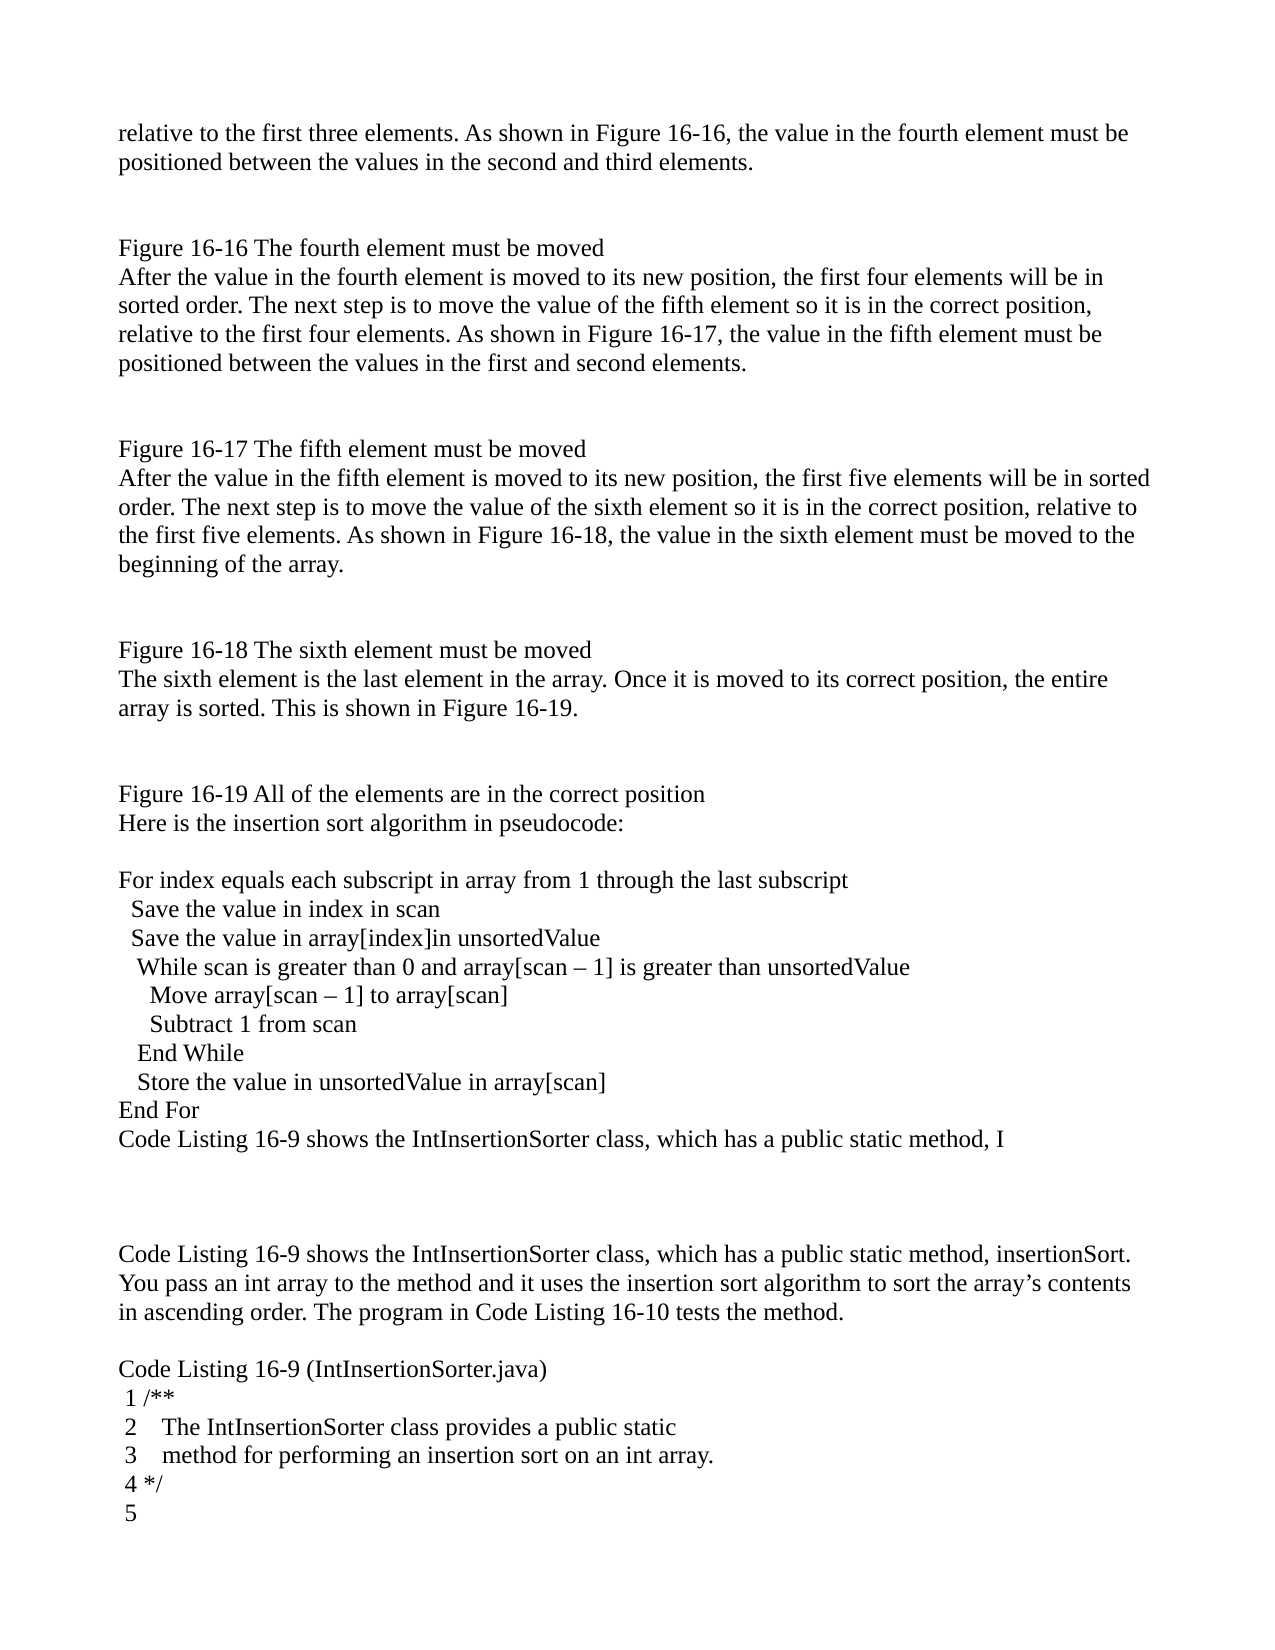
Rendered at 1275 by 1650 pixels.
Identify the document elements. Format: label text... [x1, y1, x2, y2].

text 4 */ [118, 1469, 1157, 1498]
text Figure 16-17 The fifth element must be moved [118, 434, 1157, 463]
text 2 The IntInsertionSorter class provides a public static [118, 1412, 1157, 1441]
text Figure 16-19 All of the elements are in the correct position [118, 779, 1157, 808]
text After the value in the fifth element is moved to its new position, the first five elements will be in sorted order. The next step is to move the value of the sixth element so it is in the correct position, relative to the first five elements. As shown in Figure 16-18, the value in the sixth element must be moved to the beginning of the array. [118, 463, 1157, 578]
text Save the value in index in scan [118, 894, 1157, 923]
text Here is the insertion sort algorithm in pseudocode: [118, 808, 1157, 837]
text End For [118, 1096, 1157, 1124]
text Figure 16-18 The sixth element must be moved [118, 636, 1157, 664]
text Figure 16-16 The fourth element must be moved [118, 233, 1157, 262]
text After the value in the fourth element is moved to its new position, the first four elements will be in sorted order. The next step is to move the value of the fifth element so it is in the correct position, relative to the first four elements. As shown in Figure 16-17, the value in the fifth element must be positioned between the values in the first and second elements. [118, 262, 1157, 377]
text The sixth element is the last element in the array. Once it is moved to its correct position, the entire array is sorted. This is shown in Figure 16-19. [118, 664, 1157, 722]
text For index equals each subscript in array from 1 through the last subscript [118, 866, 1157, 894]
text Code Listing 16-9 (IntInsertionSorter.java) [118, 1354, 1157, 1383]
text Move array[scan – 1] to array[scan] [118, 981, 1157, 1009]
text Code Listing 16-9 shows the IntInsertionSorter class, which has a public static method, I [118, 1124, 1157, 1153]
text Subtract 1 from scan [118, 1009, 1157, 1038]
text relative to the first three elements. As shown in Figure 16-16, the value in the fourth element must be positioned between the values in the second and third elements. [118, 118, 1157, 176]
text 1 /** [118, 1383, 1157, 1412]
text Code Listing 16-9 shows the IntInsertionSorter class, which has a public static method, insertionSort. You pass an int array to the method and it uses the insertion sort algorithm to sort the array’s contents in ascending order. The program in Code Listing 16-10 tests the method. [118, 1239, 1157, 1326]
text Save the value in array[index]in unsortedValue [118, 923, 1157, 952]
text Store the value in unsortedValue in array[scan] [118, 1067, 1157, 1096]
text While scan is greater than 0 and array[scan – 1] is greater than unsortedValue [118, 952, 1157, 981]
text End While [118, 1038, 1157, 1067]
text 5 [118, 1498, 1157, 1527]
text 3 method for performing an insertion sort on an int array. [118, 1441, 1157, 1469]
